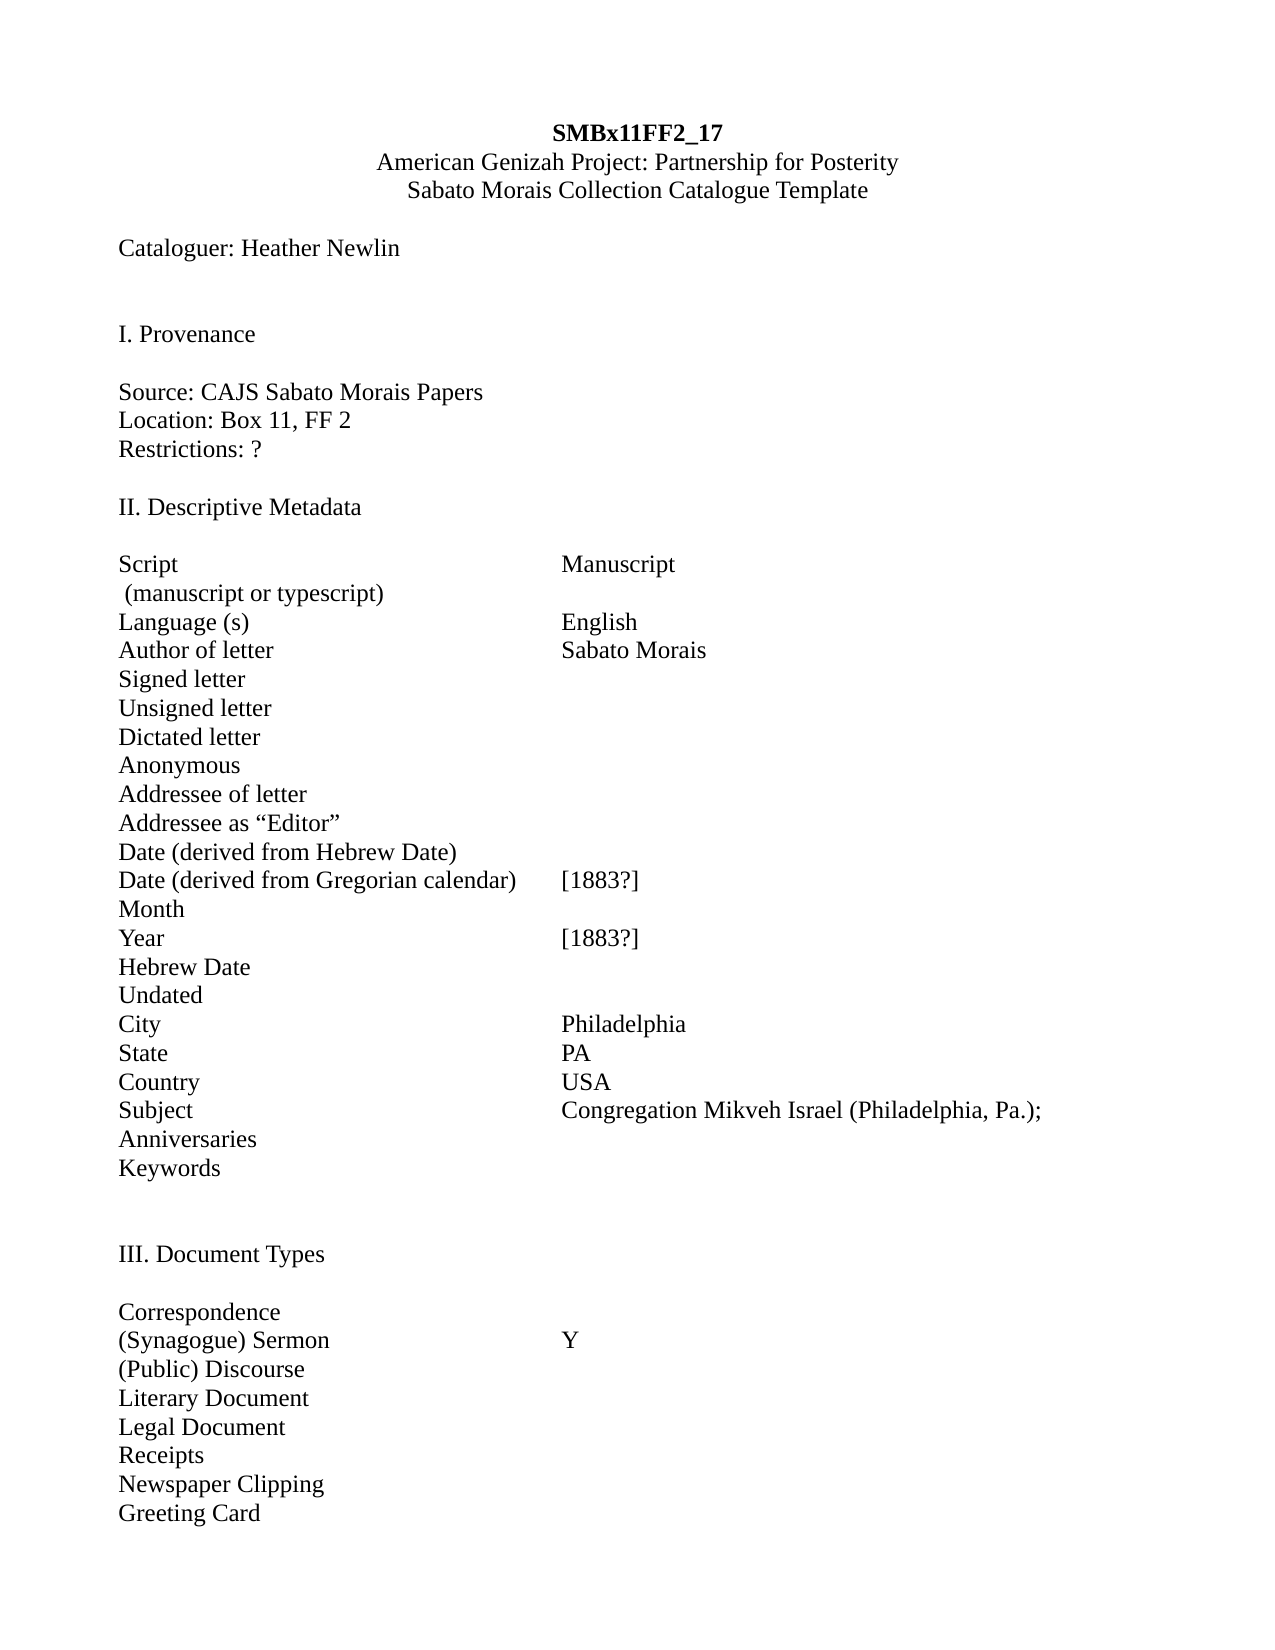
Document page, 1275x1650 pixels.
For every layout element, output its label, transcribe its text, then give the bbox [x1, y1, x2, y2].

text I. Provenance [118, 319, 1157, 348]
text Location: Box 11, FF 2 [118, 406, 1157, 434]
text Subject Congregation Mikveh Israel (Philadelphia, Pa.); Anniversaries [118, 1096, 1157, 1153]
text Date (derived from Gregorian calendar) [1883?] [118, 866, 1157, 894]
text Language (s) English [118, 607, 1157, 636]
text Greeting Card [118, 1498, 1157, 1527]
text Addressee as “Editor” [118, 808, 1157, 837]
text Script Manuscript [118, 549, 1157, 578]
text Correspondence [118, 1297, 1157, 1326]
text Dictated letter [118, 722, 1157, 751]
text III. Document Types [118, 1239, 1157, 1268]
text Year [1883?] [118, 923, 1157, 952]
text Keywords [118, 1153, 1157, 1182]
text Country USA [118, 1067, 1157, 1096]
text Anonymous [118, 751, 1157, 779]
text City Philadelphia [118, 1009, 1157, 1038]
text (Synagogue) Sermon Y [118, 1326, 1157, 1354]
text (manuscript or typescript) [118, 578, 1157, 607]
text Restrictions: ? [118, 434, 1157, 463]
text Author of letter Sabato Morais [118, 636, 1157, 664]
text Addressee of letter [118, 779, 1157, 808]
text (Public) Discourse [118, 1354, 1157, 1383]
text Cataloguer: Heather Newlin [118, 233, 1157, 262]
text Unsigned letter [118, 693, 1157, 722]
text SMBx11FF2_17 [118, 118, 1157, 147]
text Newspaper Clipping [118, 1469, 1157, 1498]
text II. Descriptive Metadata [118, 492, 1157, 521]
text Legal Document [118, 1412, 1157, 1441]
text Signed letter [118, 664, 1157, 693]
text Date (derived from Hebrew Date) [118, 837, 1157, 866]
text Undated [118, 981, 1157, 1009]
text Month [118, 894, 1157, 923]
text State PA [118, 1038, 1157, 1067]
text Sabato Morais Collection Catalogue Template [118, 176, 1157, 204]
text Receipts [118, 1441, 1157, 1469]
text American Genizah Project: Partnership for Posterity [118, 147, 1157, 176]
text Hebrew Date [118, 952, 1157, 981]
text Source: CAJS Sabato Morais Papers [118, 377, 1157, 406]
text Literary Document [118, 1383, 1157, 1412]
